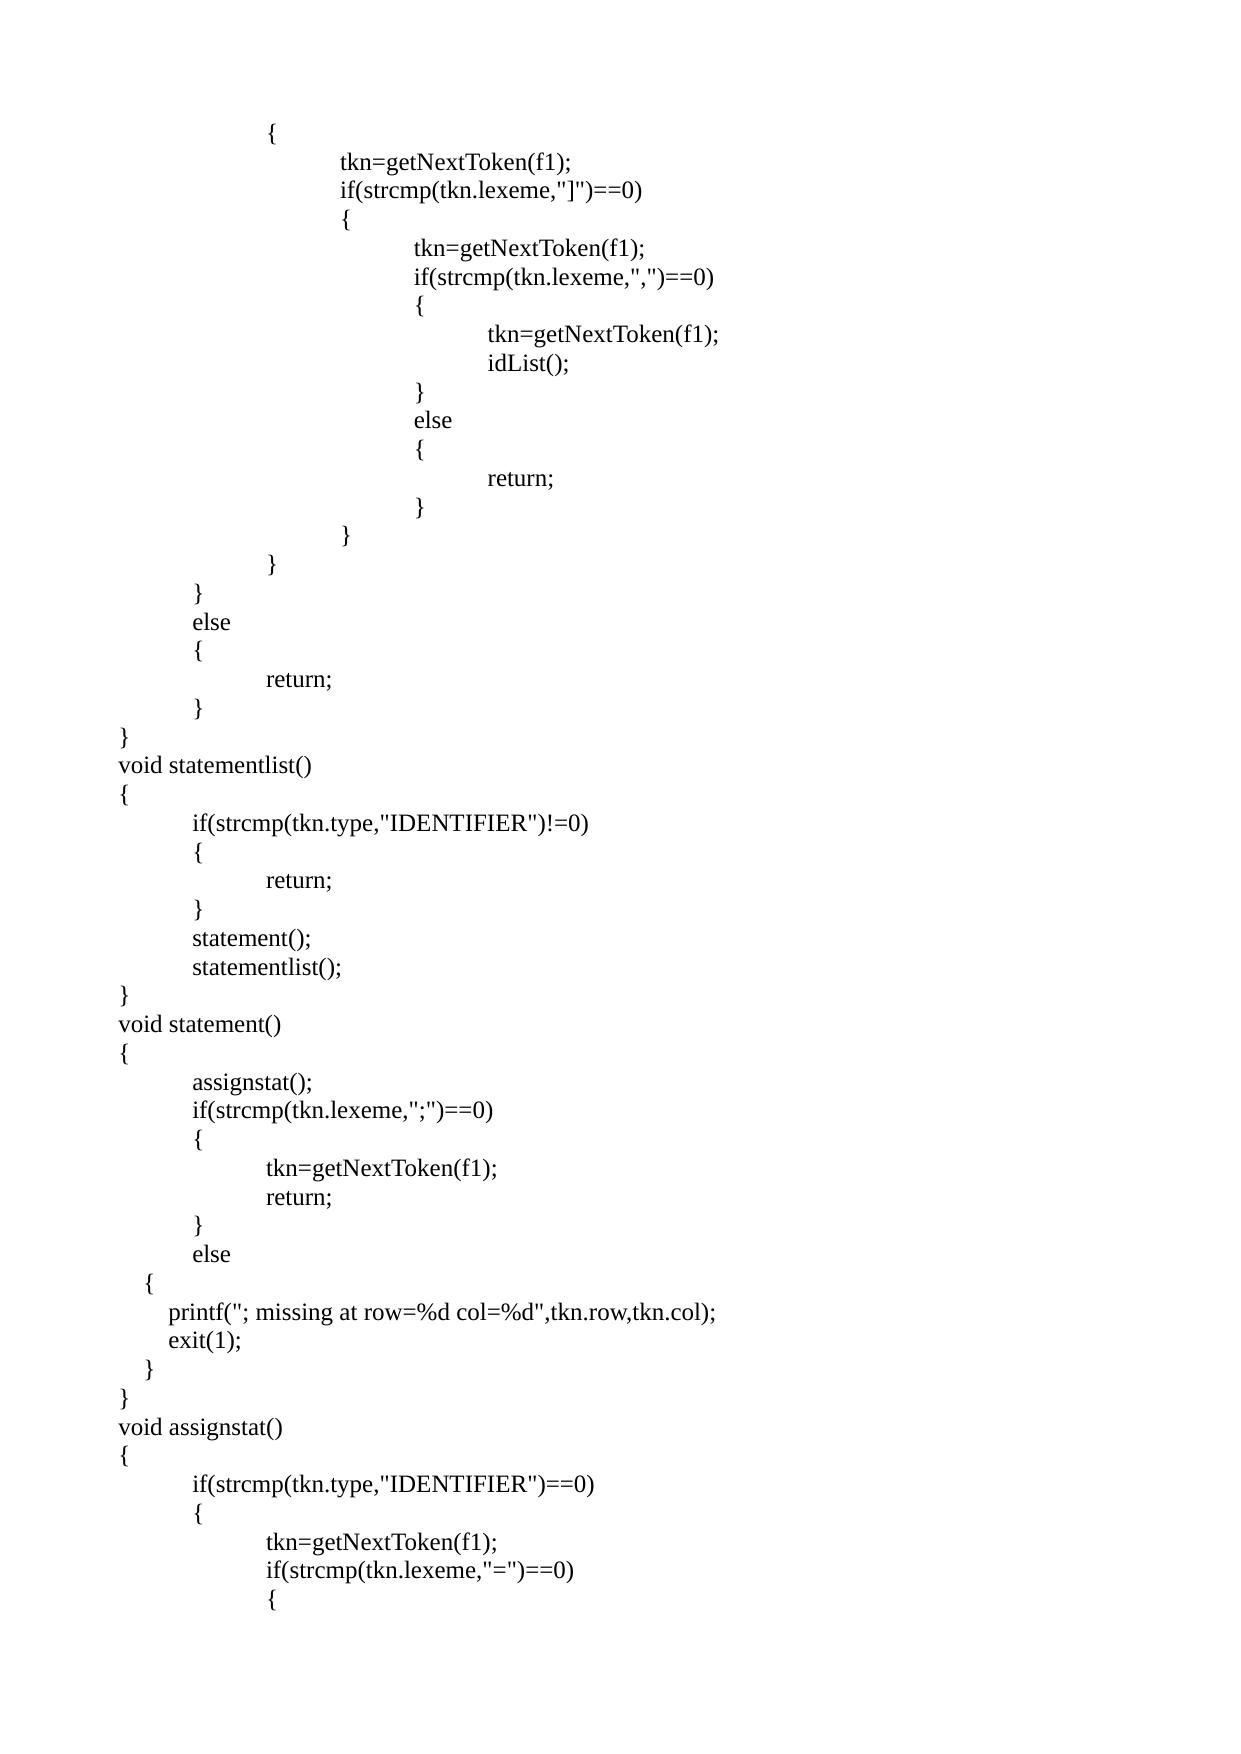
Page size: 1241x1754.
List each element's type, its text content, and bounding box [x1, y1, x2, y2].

text tkn=getNextToken(f1); [118, 233, 1122, 262]
text } [118, 578, 1122, 607]
text return; [118, 463, 1122, 492]
text { [118, 1441, 1122, 1469]
text { [118, 1498, 1122, 1527]
text tkn=getNextToken(f1); [118, 147, 1122, 176]
text statementlist(); [118, 952, 1122, 981]
text void assignstat() [118, 1412, 1122, 1441]
text if(strcmp(tkn.type,"IDENTIFIER")==0) [118, 1469, 1122, 1498]
text } [118, 549, 1122, 578]
text } [118, 1383, 1122, 1412]
text { [118, 118, 1122, 147]
text if(strcmp(tkn.lexeme,";")==0) [118, 1096, 1122, 1124]
text { [118, 1038, 1122, 1067]
text } [118, 693, 1122, 722]
text { [118, 1584, 1122, 1613]
text } [118, 521, 1122, 549]
text } [118, 722, 1122, 751]
text { [118, 434, 1122, 463]
text if(strcmp(tkn.lexeme,"=")==0) [118, 1556, 1122, 1584]
text if(strcmp(tkn.type,"IDENTIFIER")!=0) [118, 808, 1122, 837]
text return; [118, 664, 1122, 693]
text { [118, 1124, 1122, 1153]
text { [118, 204, 1122, 233]
text { [118, 291, 1122, 319]
text void statement() [118, 1009, 1122, 1038]
text return; [118, 866, 1122, 894]
text void statementlist() [118, 751, 1122, 779]
text { [118, 779, 1122, 808]
text { [118, 636, 1122, 664]
text tkn=getNextToken(f1); [118, 1527, 1122, 1556]
text tkn=getNextToken(f1); [118, 1153, 1122, 1182]
text else [118, 406, 1122, 434]
text } [118, 492, 1122, 521]
text return; [118, 1182, 1122, 1211]
text if(strcmp(tkn.lexeme,",")==0) [118, 262, 1122, 291]
text printf("; missing at row=%d col=%d",tkn.row,tkn.col); [118, 1297, 1122, 1326]
text } [118, 894, 1122, 923]
text { [118, 837, 1122, 866]
text exit(1); [118, 1326, 1122, 1354]
text { [118, 1268, 1122, 1297]
text if(strcmp(tkn.lexeme,"]")==0) [118, 176, 1122, 204]
text } [118, 1354, 1122, 1383]
text } [118, 377, 1122, 406]
text } [118, 1211, 1122, 1239]
text else [118, 1239, 1122, 1268]
text idList(); [118, 348, 1122, 377]
text } [118, 981, 1122, 1009]
text assignstat(); [118, 1067, 1122, 1096]
text else [118, 607, 1122, 636]
text tkn=getNextToken(f1); [118, 319, 1122, 348]
text statement(); [118, 923, 1122, 952]
